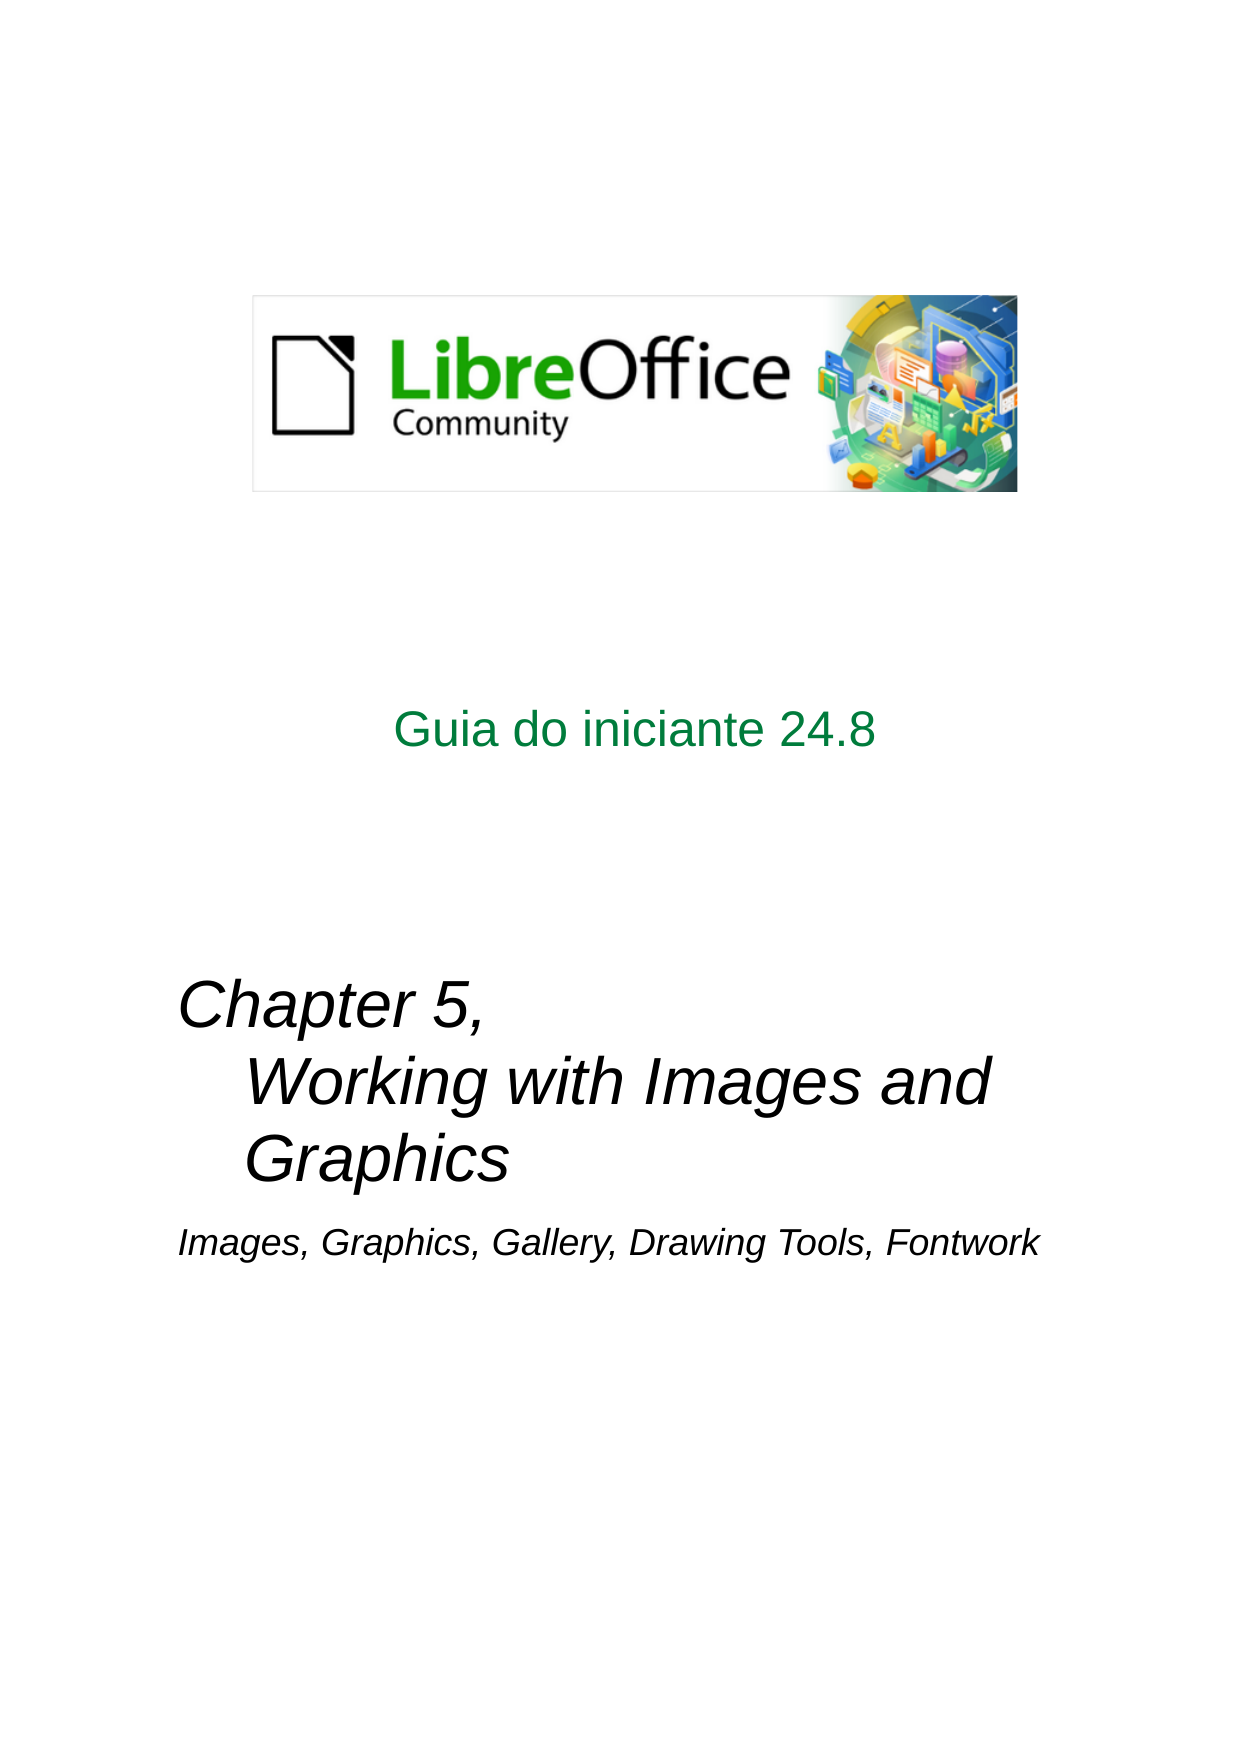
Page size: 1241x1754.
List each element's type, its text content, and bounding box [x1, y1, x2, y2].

text Guia do iniciante 24.8 [177, 699, 1093, 757]
title Chapter 5, Working with Images and Graphics [177, 965, 1093, 1195]
subtitle Images, Graphics, Gallery, Drawing Tools, Fontwork [177, 1220, 1093, 1263]
picture [252, 295, 1018, 492]
